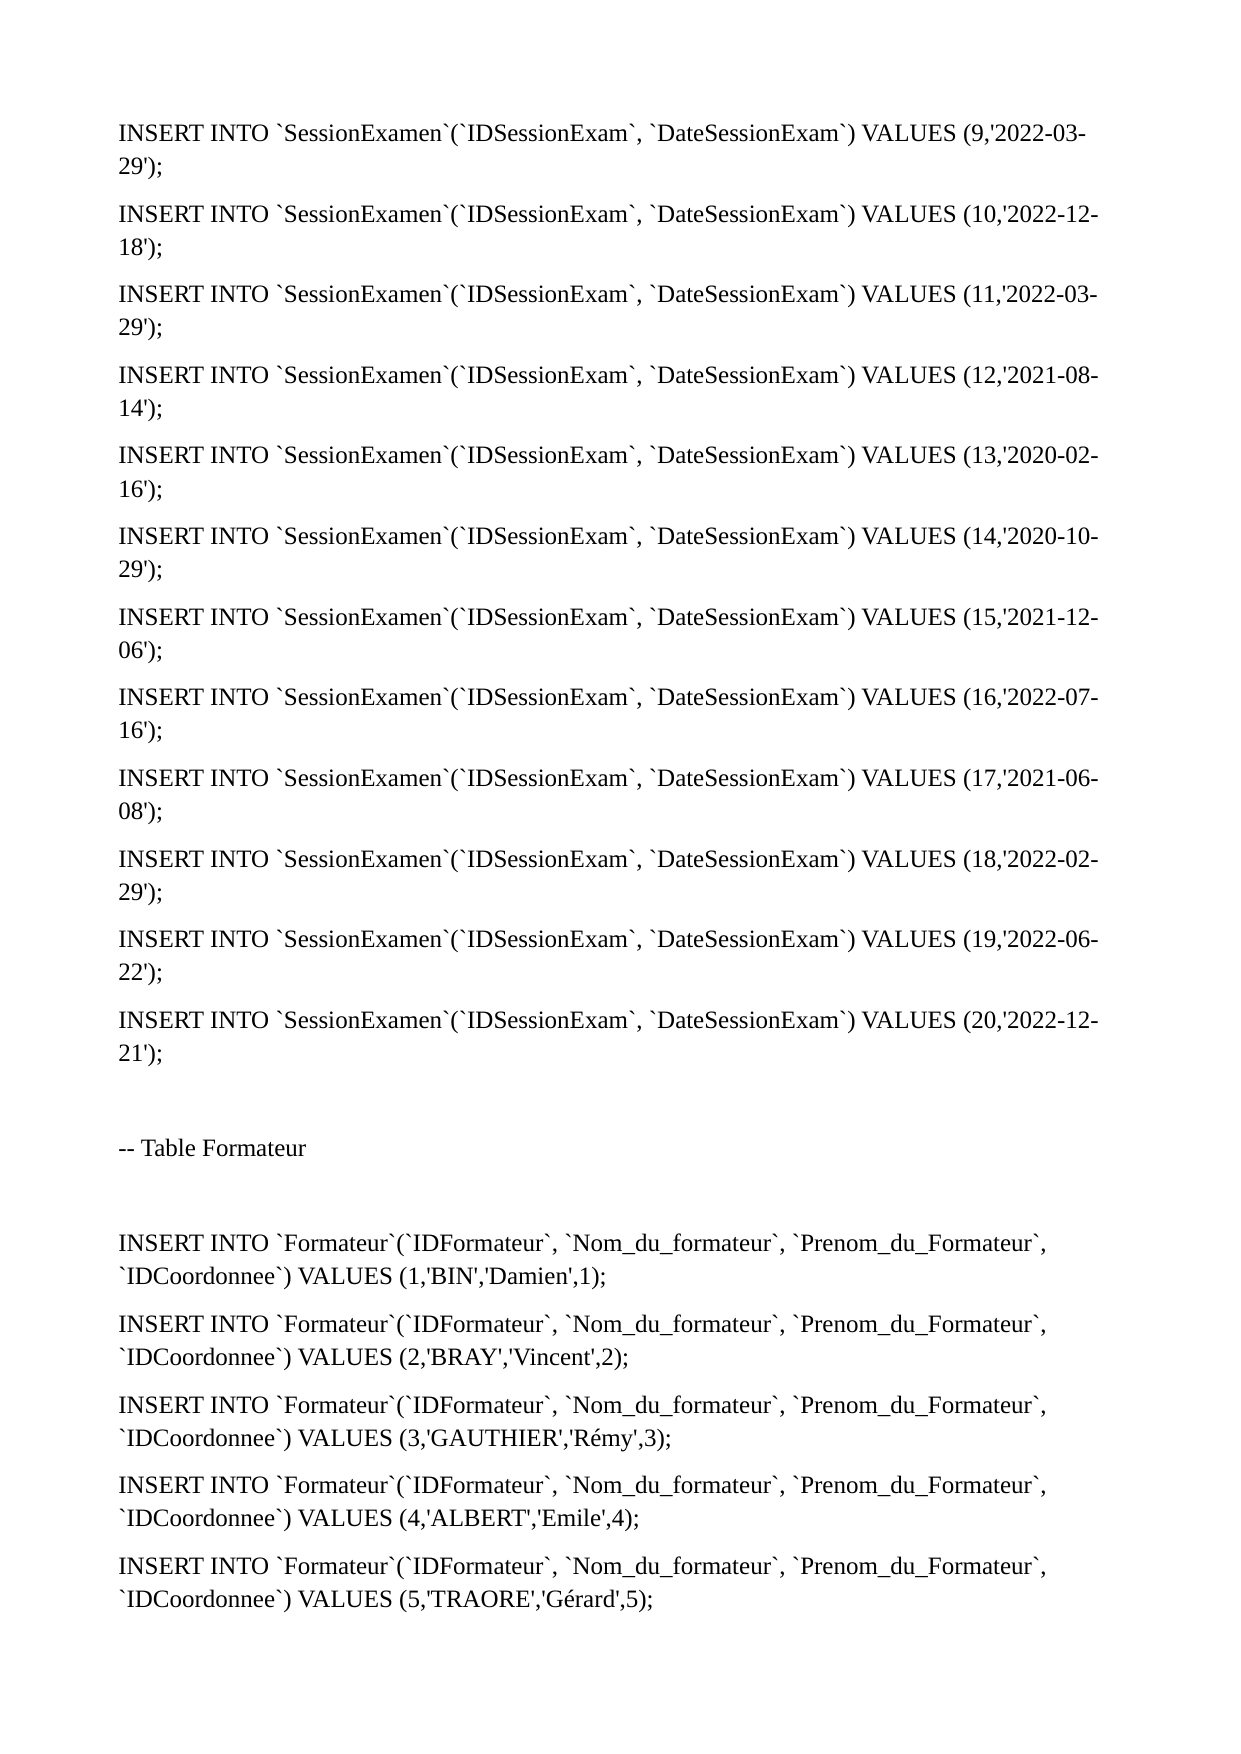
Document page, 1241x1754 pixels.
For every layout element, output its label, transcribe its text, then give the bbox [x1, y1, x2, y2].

text INSERT INTO `SessionExamen`(`IDSessionExam`, `DateSessionExam`) VALUES (19,'2022-06-22'); [118, 924, 1122, 986]
text INSERT INTO `SessionExamen`(`IDSessionExam`, `DateSessionExam`) VALUES (11,'2022-03-29'); [118, 279, 1122, 341]
text INSERT INTO `SessionExamen`(`IDSessionExam`, `DateSessionExam`) VALUES (12,'2021-08-14'); [118, 360, 1122, 422]
text INSERT INTO `SessionExamen`(`IDSessionExam`, `DateSessionExam`) VALUES (10,'2022-12-18'); [118, 199, 1122, 261]
text INSERT INTO `Formateur`(`IDFormateur`, `Nom_du_formateur`, `Prenom_du_Formateur`, `IDCoordonnee`) VALUES (4,'ALBERT','Emile',4); [118, 1470, 1122, 1532]
text INSERT INTO `SessionExamen`(`IDSessionExam`, `DateSessionExam`) VALUES (9,'2022-03-29'); [118, 118, 1122, 180]
text INSERT INTO `SessionExamen`(`IDSessionExam`, `DateSessionExam`) VALUES (14,'2020-10-29'); [118, 521, 1122, 583]
text INSERT INTO `SessionExamen`(`IDSessionExam`, `DateSessionExam`) VALUES (13,'2020-02-16'); [118, 441, 1122, 502]
text INSERT INTO `Formateur`(`IDFormateur`, `Nom_du_formateur`, `Prenom_du_Formateur`, `IDCoordonnee`) VALUES (2,'BRAY','Vincent',2); [118, 1309, 1122, 1371]
text INSERT INTO `SessionExamen`(`IDSessionExam`, `DateSessionExam`) VALUES (17,'2021-06-08'); [118, 763, 1122, 825]
text INSERT INTO `Formateur`(`IDFormateur`, `Nom_du_formateur`, `Prenom_du_Formateur`, `IDCoordonnee`) VALUES (1,'BIN','Damien',1); [118, 1228, 1122, 1290]
text INSERT INTO `Formateur`(`IDFormateur`, `Nom_du_formateur`, `Prenom_du_Formateur`, `IDCoordonnee`) VALUES (5,'TRAORE','Gérard',5); [118, 1551, 1122, 1613]
text INSERT INTO `SessionExamen`(`IDSessionExam`, `DateSessionExam`) VALUES (15,'2021-12-06'); [118, 602, 1122, 664]
text INSERT INTO `SessionExamen`(`IDSessionExam`, `DateSessionExam`) VALUES (20,'2022-12-21'); [118, 1005, 1122, 1067]
text INSERT INTO `SessionExamen`(`IDSessionExam`, `DateSessionExam`) VALUES (16,'2022-07-16'); [118, 682, 1122, 744]
text INSERT INTO `SessionExamen`(`IDSessionExam`, `DateSessionExam`) VALUES (18,'2022-02-29'); [118, 844, 1122, 906]
text INSERT INTO `Formateur`(`IDFormateur`, `Nom_du_formateur`, `Prenom_du_Formateur`, `IDCoordonnee`) VALUES (3,'GAUTHIER','Rémy',3); [118, 1390, 1122, 1451]
text -- Table Formateur [118, 1133, 1122, 1162]
